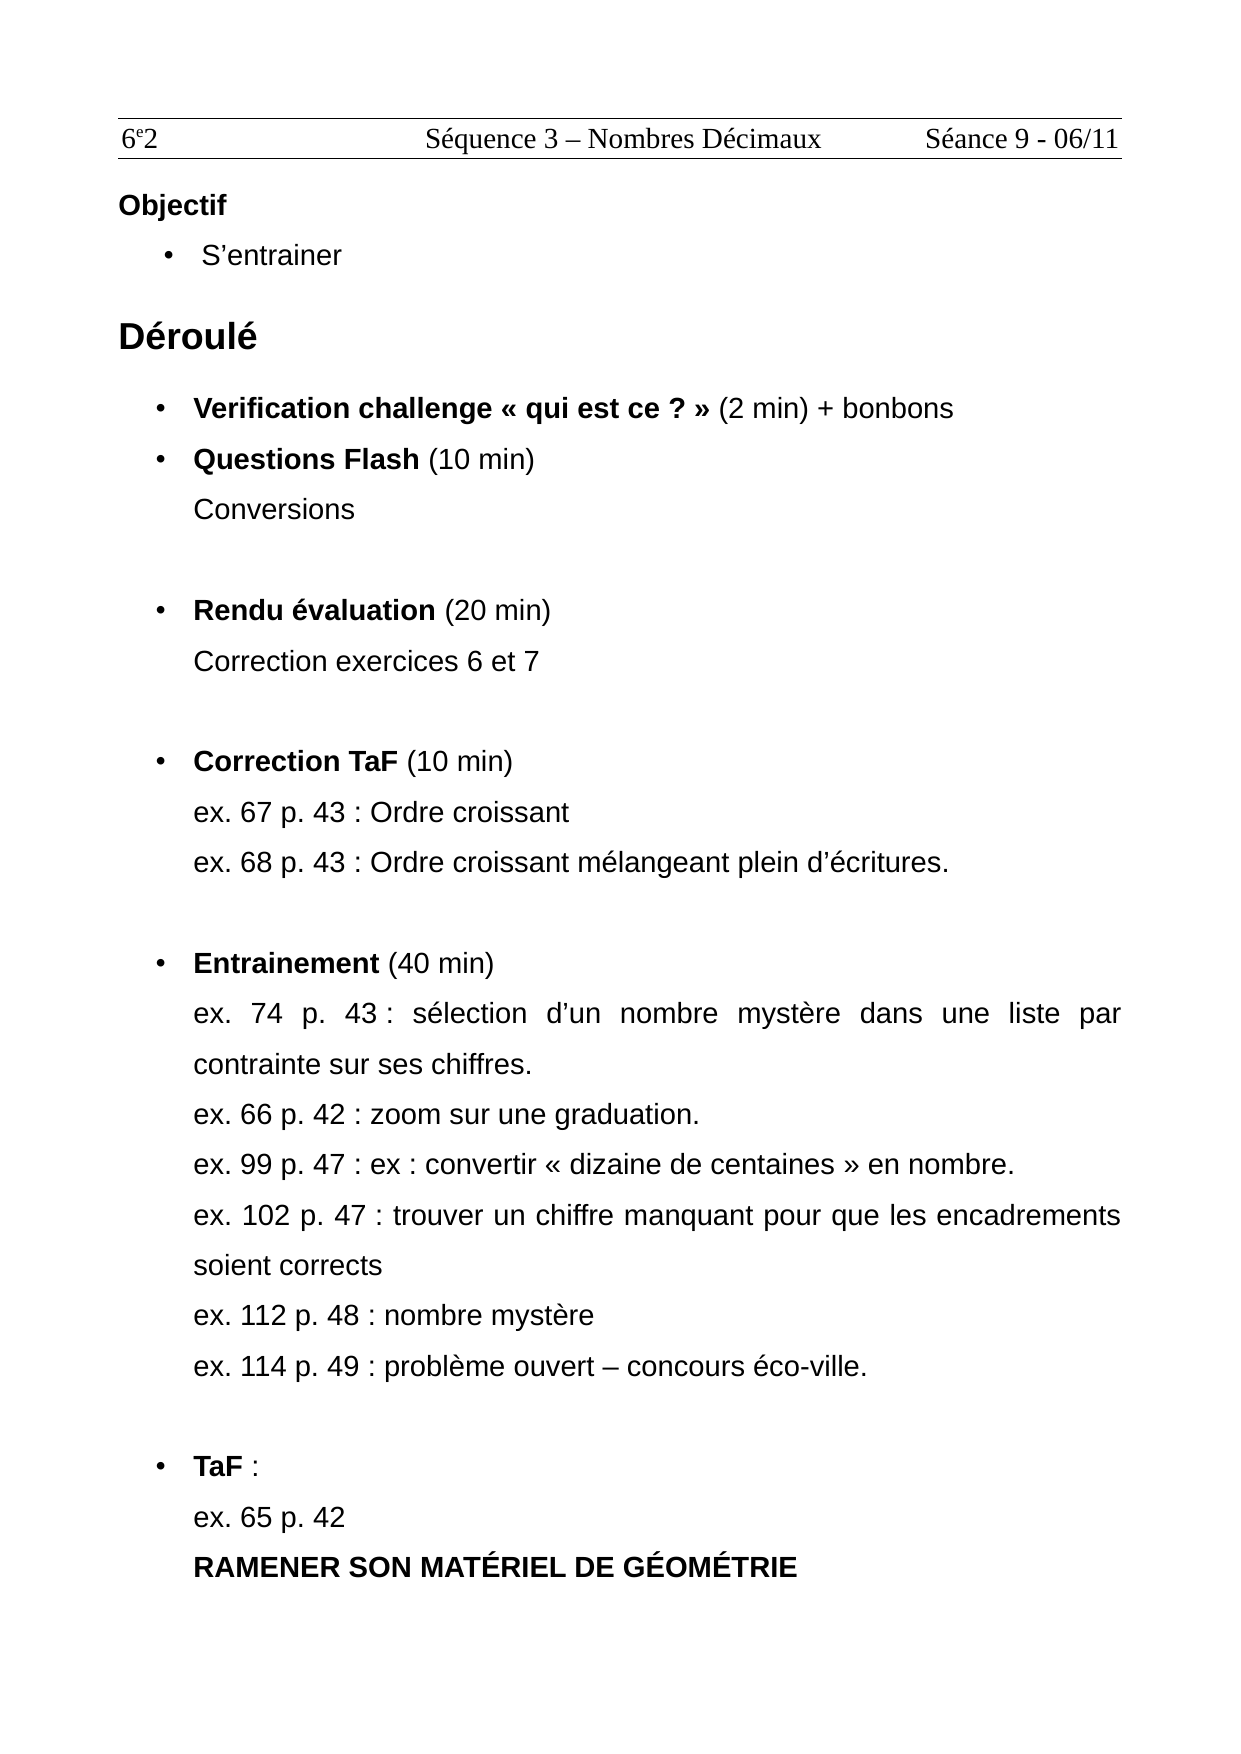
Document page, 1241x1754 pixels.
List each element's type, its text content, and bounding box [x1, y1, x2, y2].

list ex. 99 p. 47 : ex : convertir « dizaine de centaines » en nombre. [156, 1147, 1122, 1181]
subtitle Déroulé [118, 314, 1122, 357]
list ex. 65 p. 42 [156, 1500, 1122, 1533]
list TaF : [156, 1449, 1122, 1483]
list ex. 66 p. 42 : zoom sur une graduation. [156, 1097, 1122, 1131]
text Objectif [118, 188, 1122, 221]
list ex. 112 p. 48 : nombre mystère [156, 1298, 1122, 1332]
list Entrainement (40 min) [156, 946, 1122, 979]
list RAMENER SON MATÉRIEL DE GÉOMÉTRIE [156, 1550, 1122, 1584]
list S’entrainer [163, 238, 1122, 272]
list Rendu évaluation (20 min) [156, 593, 1122, 627]
list Verification challenge « qui est ce ? » (2 min) + bonbons [156, 391, 1122, 425]
list ex. 114 p. 49 : problème ouvert – concours éco-ville. [156, 1348, 1122, 1382]
list ex. 74 p. 43 : sélection d’un nombre mystère dans une liste par contrainte sur ses chiffres. [156, 996, 1122, 1080]
list Correction exercices 6 et 7 [156, 643, 1122, 677]
list ex. 68 p. 43 : Ordre croissant mélangeant plein d’écritures. [156, 845, 1122, 879]
list Questions Flash (10 min) [156, 442, 1122, 475]
list Correction TaF (10 min) [156, 744, 1122, 778]
list ex. 102 p. 47 : trouver un chiffre manquant pour que les encadrements soient corrects [156, 1198, 1122, 1281]
list Conversions [156, 492, 1122, 526]
list ex. 67 p. 43 : Ordre croissant [156, 795, 1122, 828]
